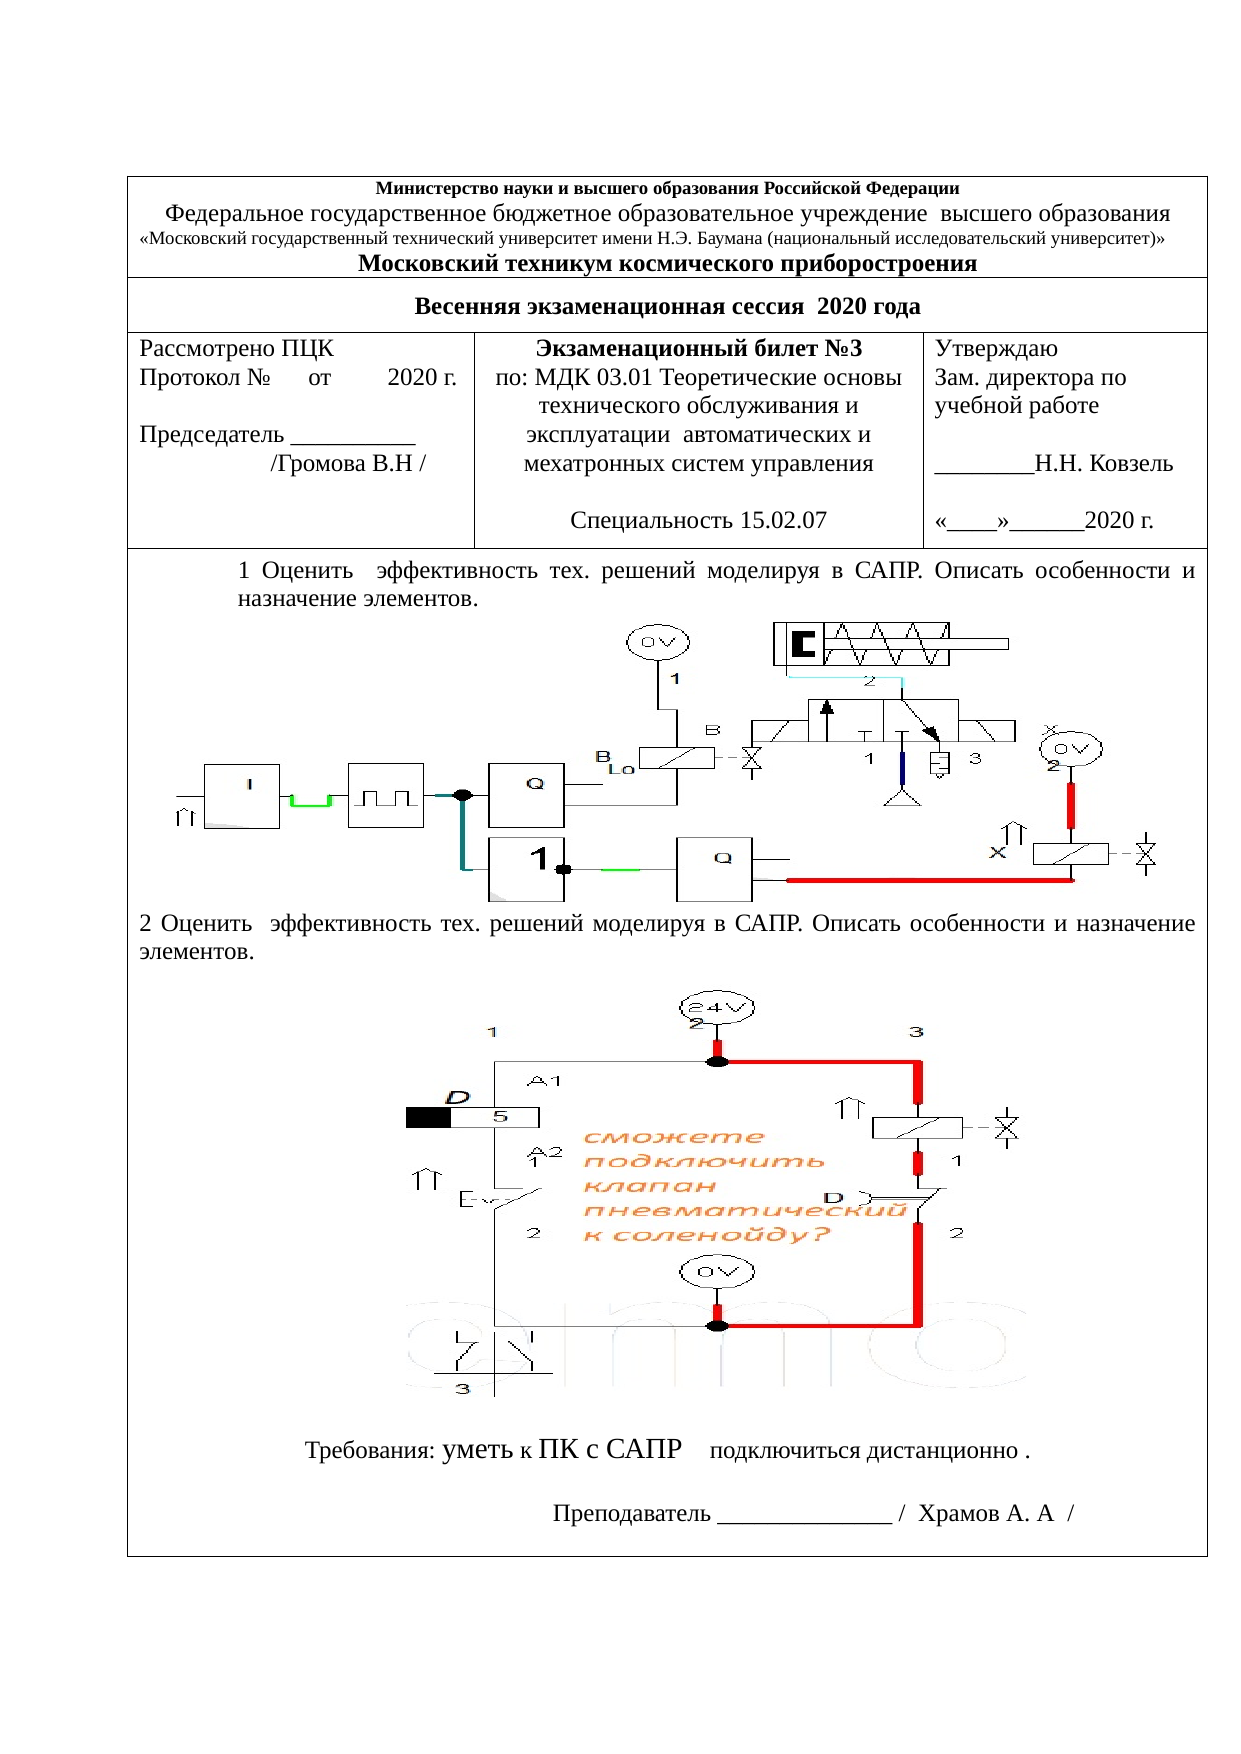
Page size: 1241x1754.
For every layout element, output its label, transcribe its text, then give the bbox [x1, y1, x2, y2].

table_cell Утверждаю Зам. директора по учебной работе ________Н.Н. Ковзель «____»______2020 г. [924, 333, 1207, 547]
table_header Министерство науки и высшего образования Российской Федерации Федеральное государственное бюджетное образовательное учреждение высшего образования «Московский государственный технический университет имени Н.Э. Баумана (национальный исследовательский университет)» Московский техникум космического приборостроения [128, 177, 1207, 277]
table_cell Весенняя экзаменационная сессия 2020 года [128, 278, 1207, 332]
table_cell Рассмотрено ПЦК Протокол № от 2020 г. Председатель __________ /Громова В.Н / [128, 333, 474, 547]
table_cell Экзаменационный билет №3 по: МДК 03.01 Теоретические основы технического обслуживания и эксплуатации автоматических и мехатронных систем управления Специальность 15.02.07 [475, 333, 923, 547]
table_cell 1 Оценить эффективность тех. решений моделируя в САПР. Описать особенности и назначение элементов. 2 Оценить эффективность тех. решений моделируя в САПР. Описать особенности и назначение элементов. Требования: уметь к ПК с САПР подключиться дистанционно . Преподаватель ______________ / Храмов А. А / [128, 549, 1207, 1556]
